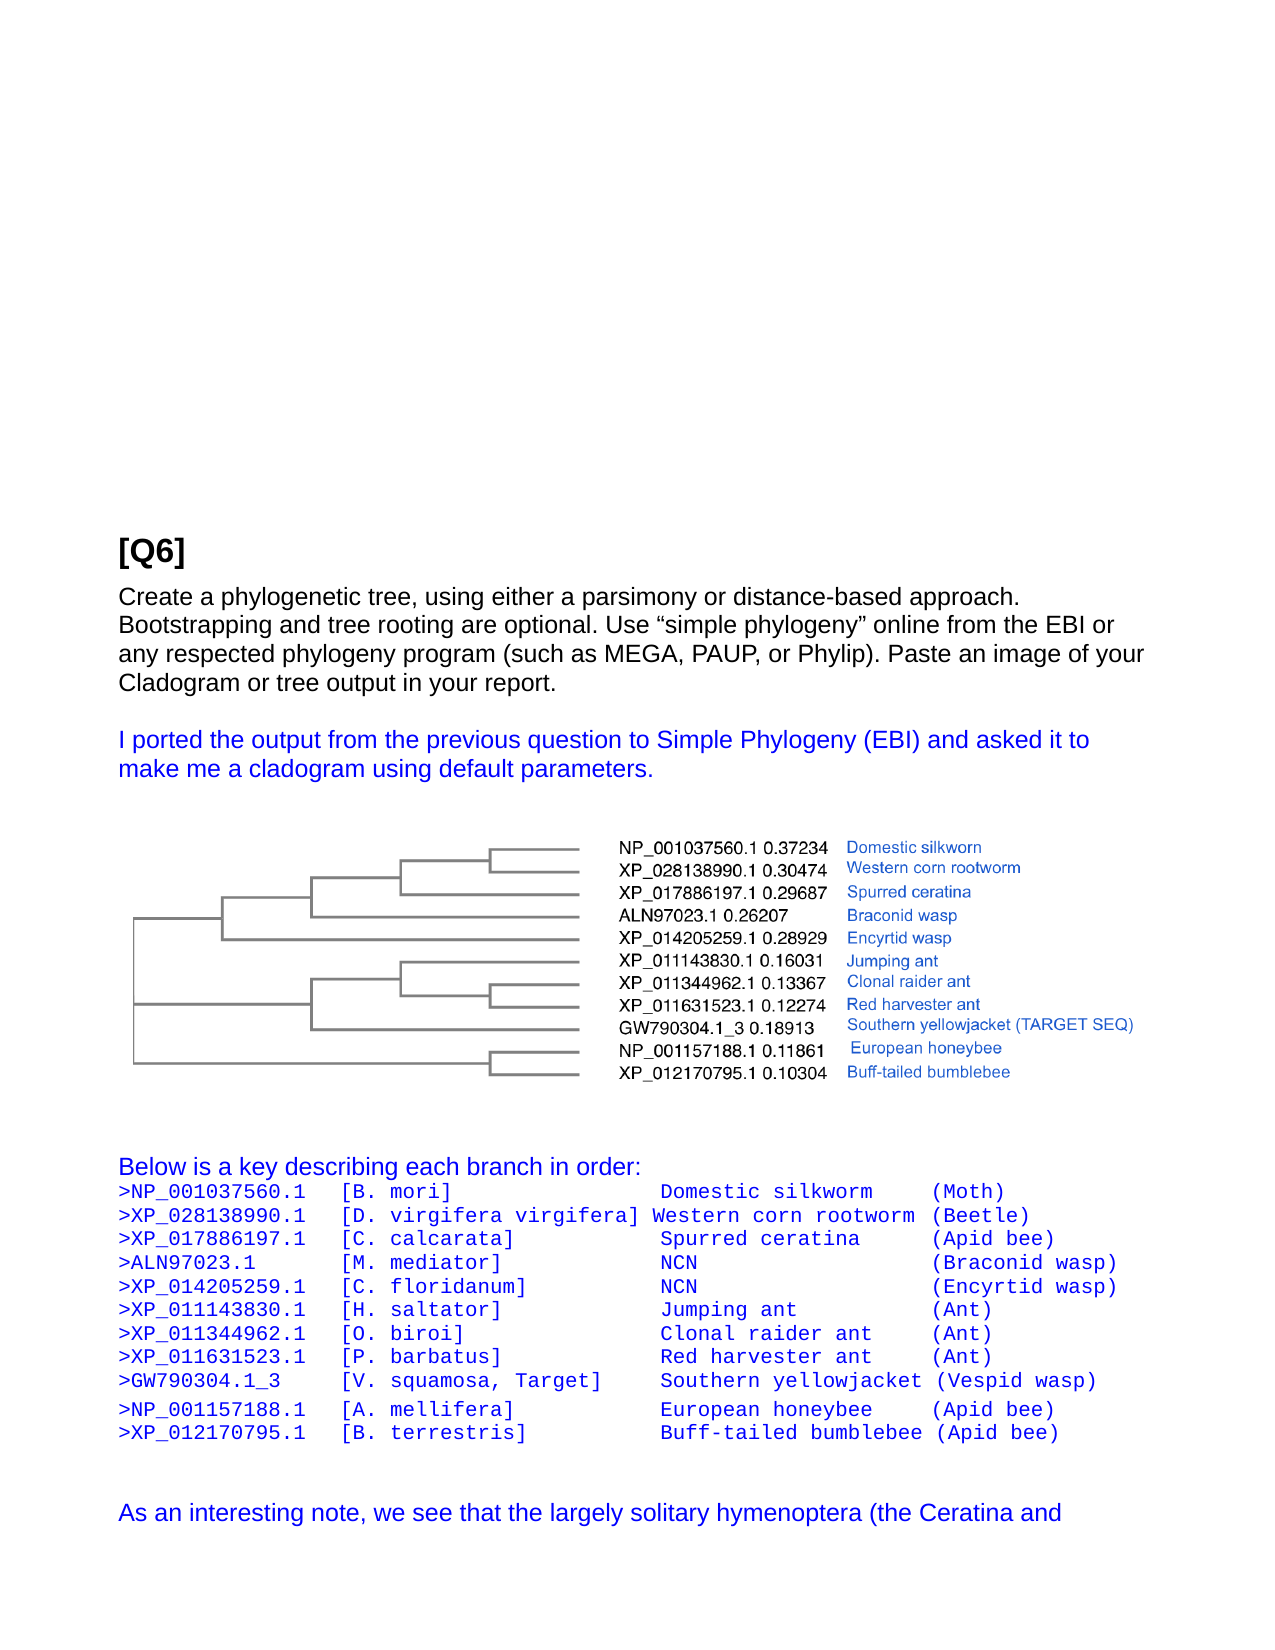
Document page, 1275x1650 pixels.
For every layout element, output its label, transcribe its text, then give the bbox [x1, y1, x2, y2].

text >XP_017886197.1 [C. calcarata] Spurred ceratina (Apid bee) [118, 1228, 1157, 1252]
text >XP_012170795.1 [B. terrestris] Buff-tailed bumblebee (Apid bee) [118, 1422, 1157, 1446]
text As an interesting note, we see that the largely solitary hymenoptera (the Ceratina and [118, 1498, 1157, 1527]
text I ported the output from the previous question to Simple Phylogeny (EBI) and asked it to make me a cladogram using default parameters. [118, 726, 1157, 783]
text >ALN97023.1 [M. mediator] NCN (Braconid wasp) [118, 1252, 1157, 1276]
text >XP_011143830.1 [H. saltator] Jumping ant (Ant) [118, 1299, 1157, 1323]
text >XP_014205259.1 [C. floridanum] NCN (Encyrtid wasp) [118, 1276, 1157, 1299]
picture [118, 811, 1157, 1124]
subtitle [Q6] [118, 531, 1157, 569]
text >NP_001157188.1 [A. mellifera] European honeybee (Apid bee) [118, 1398, 1157, 1422]
text Below is a key describing each branch in order: [118, 1152, 1157, 1181]
text >NP_001037560.1 [B. mori] Domestic silkworm (Moth) [118, 1181, 1157, 1205]
text >XP_011344962.1 [O. biroi] Clonal raider ant (Ant) [118, 1323, 1157, 1347]
text >XP_011631523.1 [P. barbatus] Red harvester ant (Ant) [118, 1347, 1157, 1370]
text >GW790304.1_3 [V. squamosa, Target] Southern yellowjacket (Vespid wasp) [118, 1370, 1157, 1394]
text Create a phylogenetic tree, using either a parsimony or distance-based approach. Bootstrapping and tree rooting are optional. Use “simple phylogeny” online from the EBI or any respected phylogeny program (such as MEGA, PAUP, or Phylip). Paste an image of your Cladogram or tree output in your report. [118, 582, 1157, 697]
text >XP_028138990.1 [D. virgifera virgifera] Western corn rootworm (Beetle) [118, 1205, 1157, 1228]
